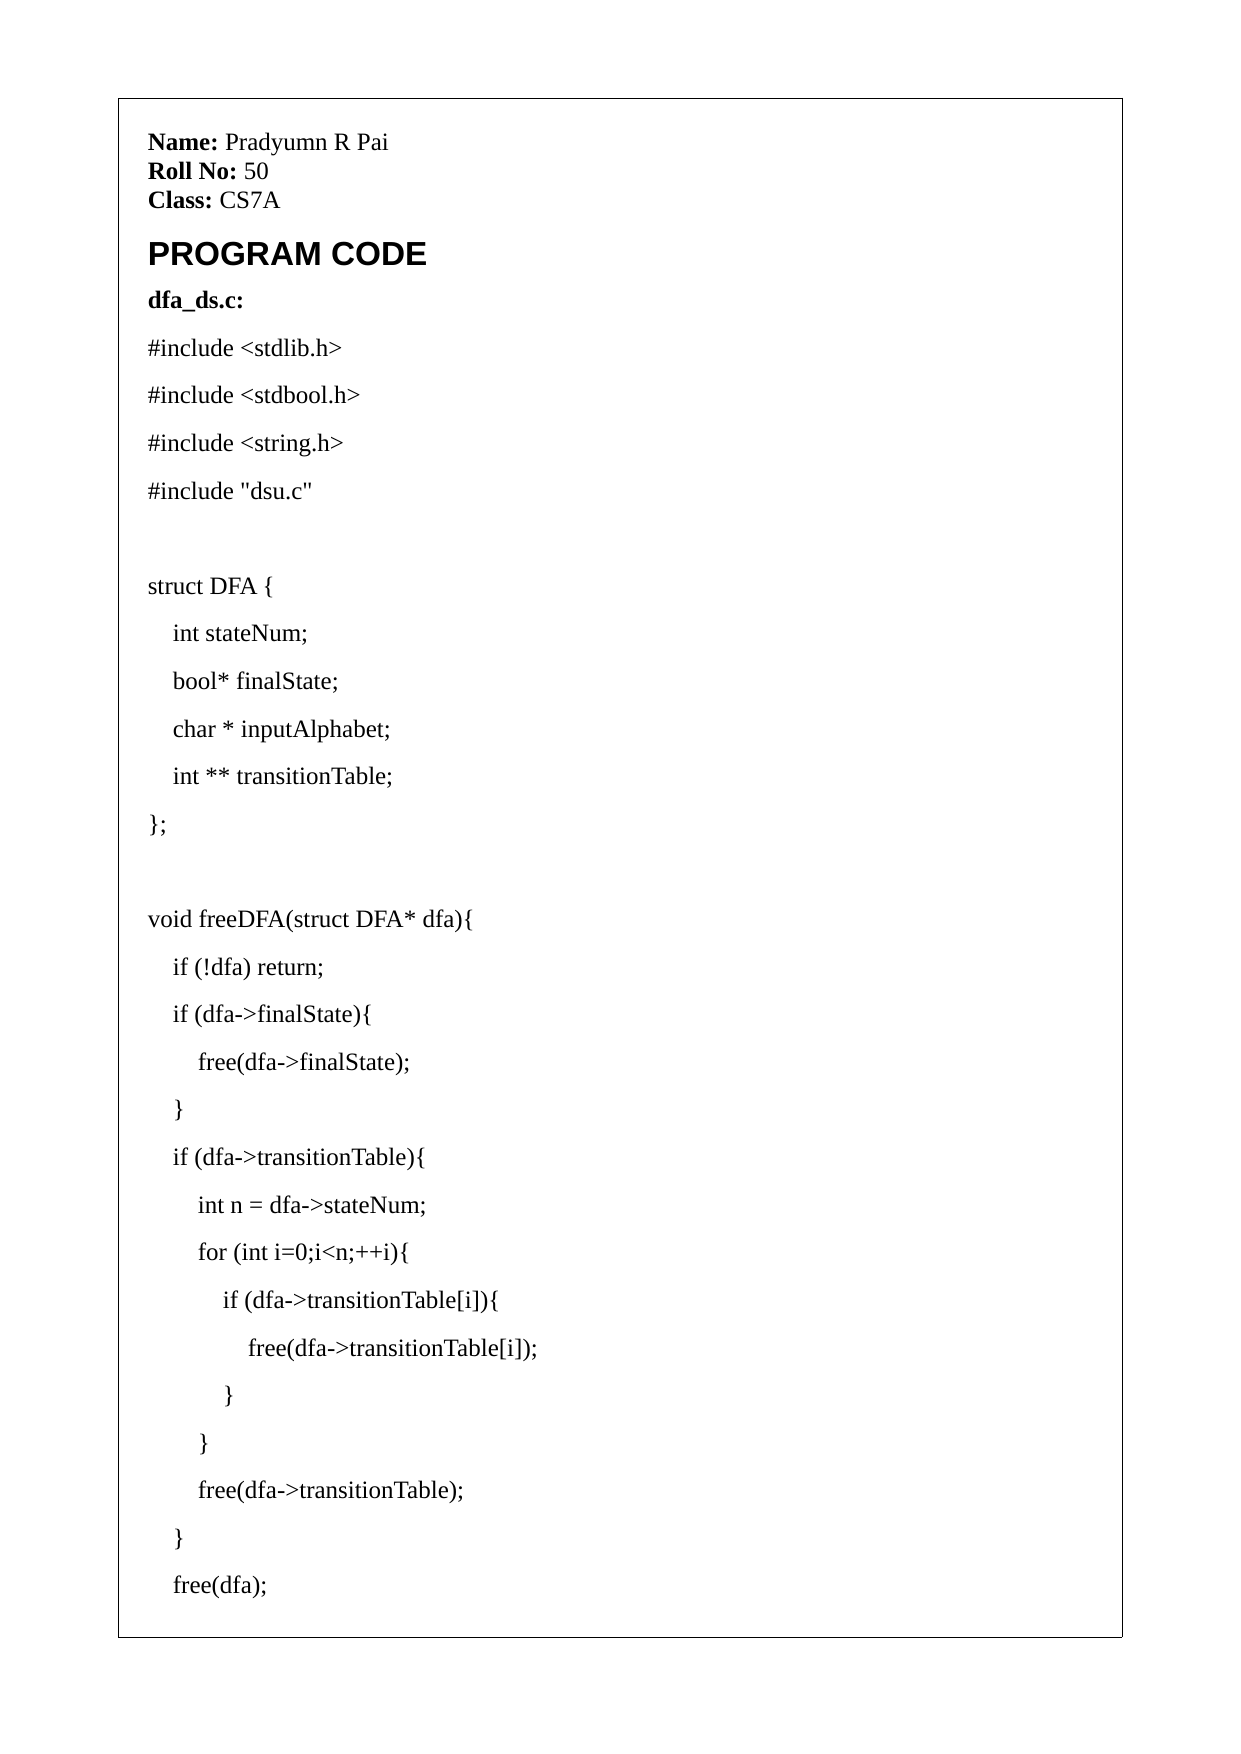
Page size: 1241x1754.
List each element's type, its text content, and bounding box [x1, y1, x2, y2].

text #include "dsu.c" [148, 476, 1092, 504]
text int n = dfa->stateNum; [148, 1190, 1092, 1218]
text Name: Pradyumn R Pai [148, 127, 1092, 156]
text if (dfa->transitionTable){ [148, 1142, 1092, 1171]
text #include <stdlib.h> [148, 333, 1092, 362]
text Roll No: 50 [148, 156, 1092, 185]
text free(dfa->finalState); [148, 1047, 1092, 1076]
text for (int i=0;i<n;++i){ [148, 1237, 1092, 1266]
text char * inputAlphabet; [148, 714, 1092, 742]
text if (!dfa) return; [148, 952, 1092, 981]
subtitle PROGRAM CODE [148, 234, 1092, 273]
text Class: CS7A [148, 185, 1092, 213]
text #include <string.h> [148, 428, 1092, 457]
text free(dfa->transitionTable); [148, 1475, 1092, 1504]
text free(dfa->transitionTable[i]); [148, 1333, 1092, 1361]
text free(dfa); [148, 1571, 1092, 1599]
text void freeDFA(struct DFA* dfa){ [148, 904, 1092, 933]
text #include <stdbool.h> [148, 381, 1092, 409]
text int stateNum; [148, 618, 1092, 647]
text if (dfa->transitionTable[i]){ [148, 1285, 1092, 1314]
text if (dfa->finalState){ [148, 999, 1092, 1028]
text dfa_ds.c: [148, 285, 1092, 314]
text bool* finalState; [148, 666, 1092, 695]
text } [148, 1380, 1092, 1409]
text int ** transitionTable; [148, 761, 1092, 790]
text struct DFA { [148, 571, 1092, 600]
text }; [148, 809, 1092, 838]
text } [148, 1428, 1092, 1457]
text } [148, 1523, 1092, 1552]
text } [148, 1094, 1092, 1123]
